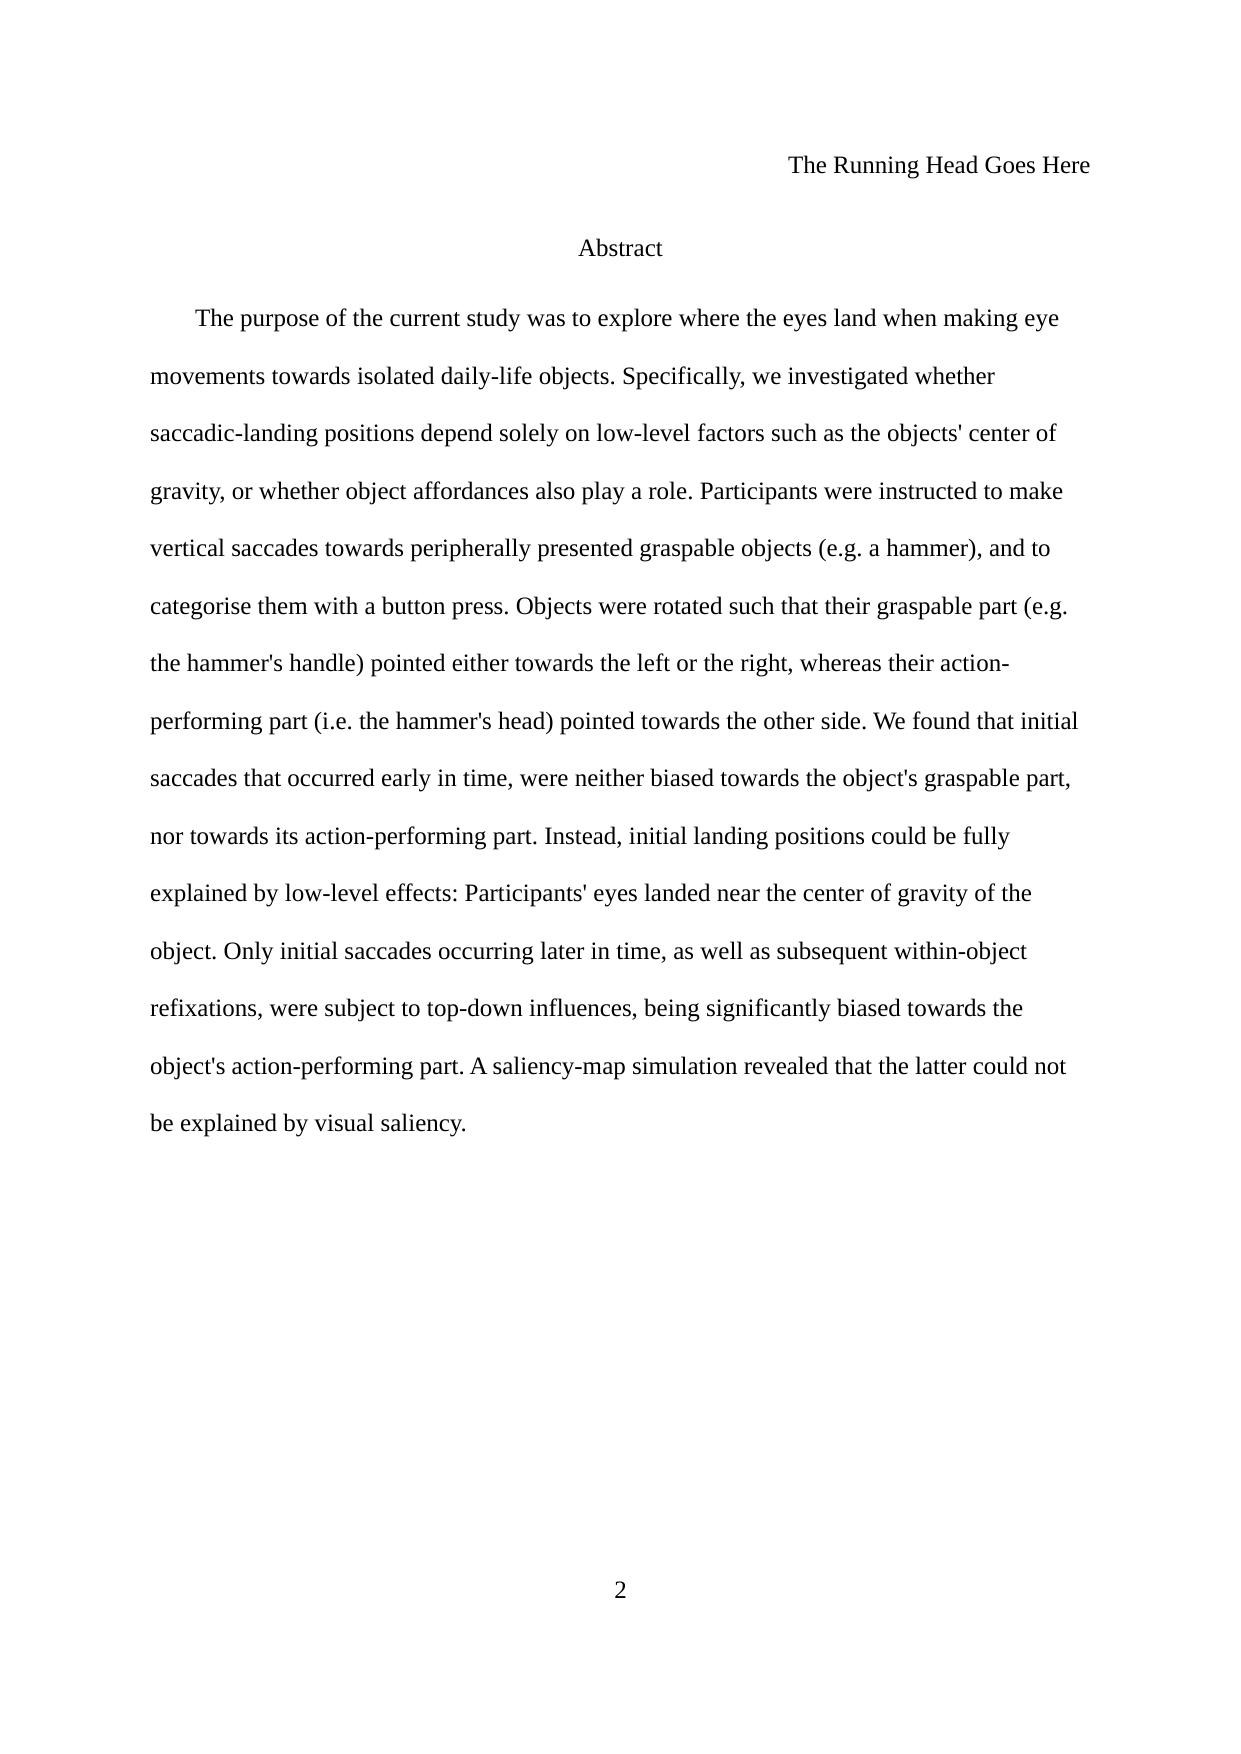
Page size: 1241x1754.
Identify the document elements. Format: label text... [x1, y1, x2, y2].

text The purpose of the current study was to explore where the eyes land when making eye movements towards isolated daily-life objects. Specifically, we investigated whether saccadic-landing positions depend solely on low-level factors such as the objects' center of gravity, or whether object affordances also play a role. Participants were instructed to make vertical saccades towards peripherally presented graspable objects (e.g. a hammer), and to categorise them with a button press. Objects were rotated such that their graspable part (e.g. the hammer's handle) pointed either towards the left or the right, whereas their action-performing part (i.e. the hammer's head) pointed towards the other side. We found that initial saccades that occurred early in time, were neither biased towards the object's graspable part, nor towards its action-performing part. Instead, initial landing positions could be fully explained by low-level effects: Participants' eyes landed near the center of gravity of the object. Only initial saccades occurring later in time, as well as subsequent within-object refixations, were subject to top-down influences, being significantly biased towards the object's action-performing part. A saliency-map simulation revealed that the latter could not be explained by visual saliency. [150, 303, 1091, 1137]
subtitle Abstract [150, 233, 1091, 262]
